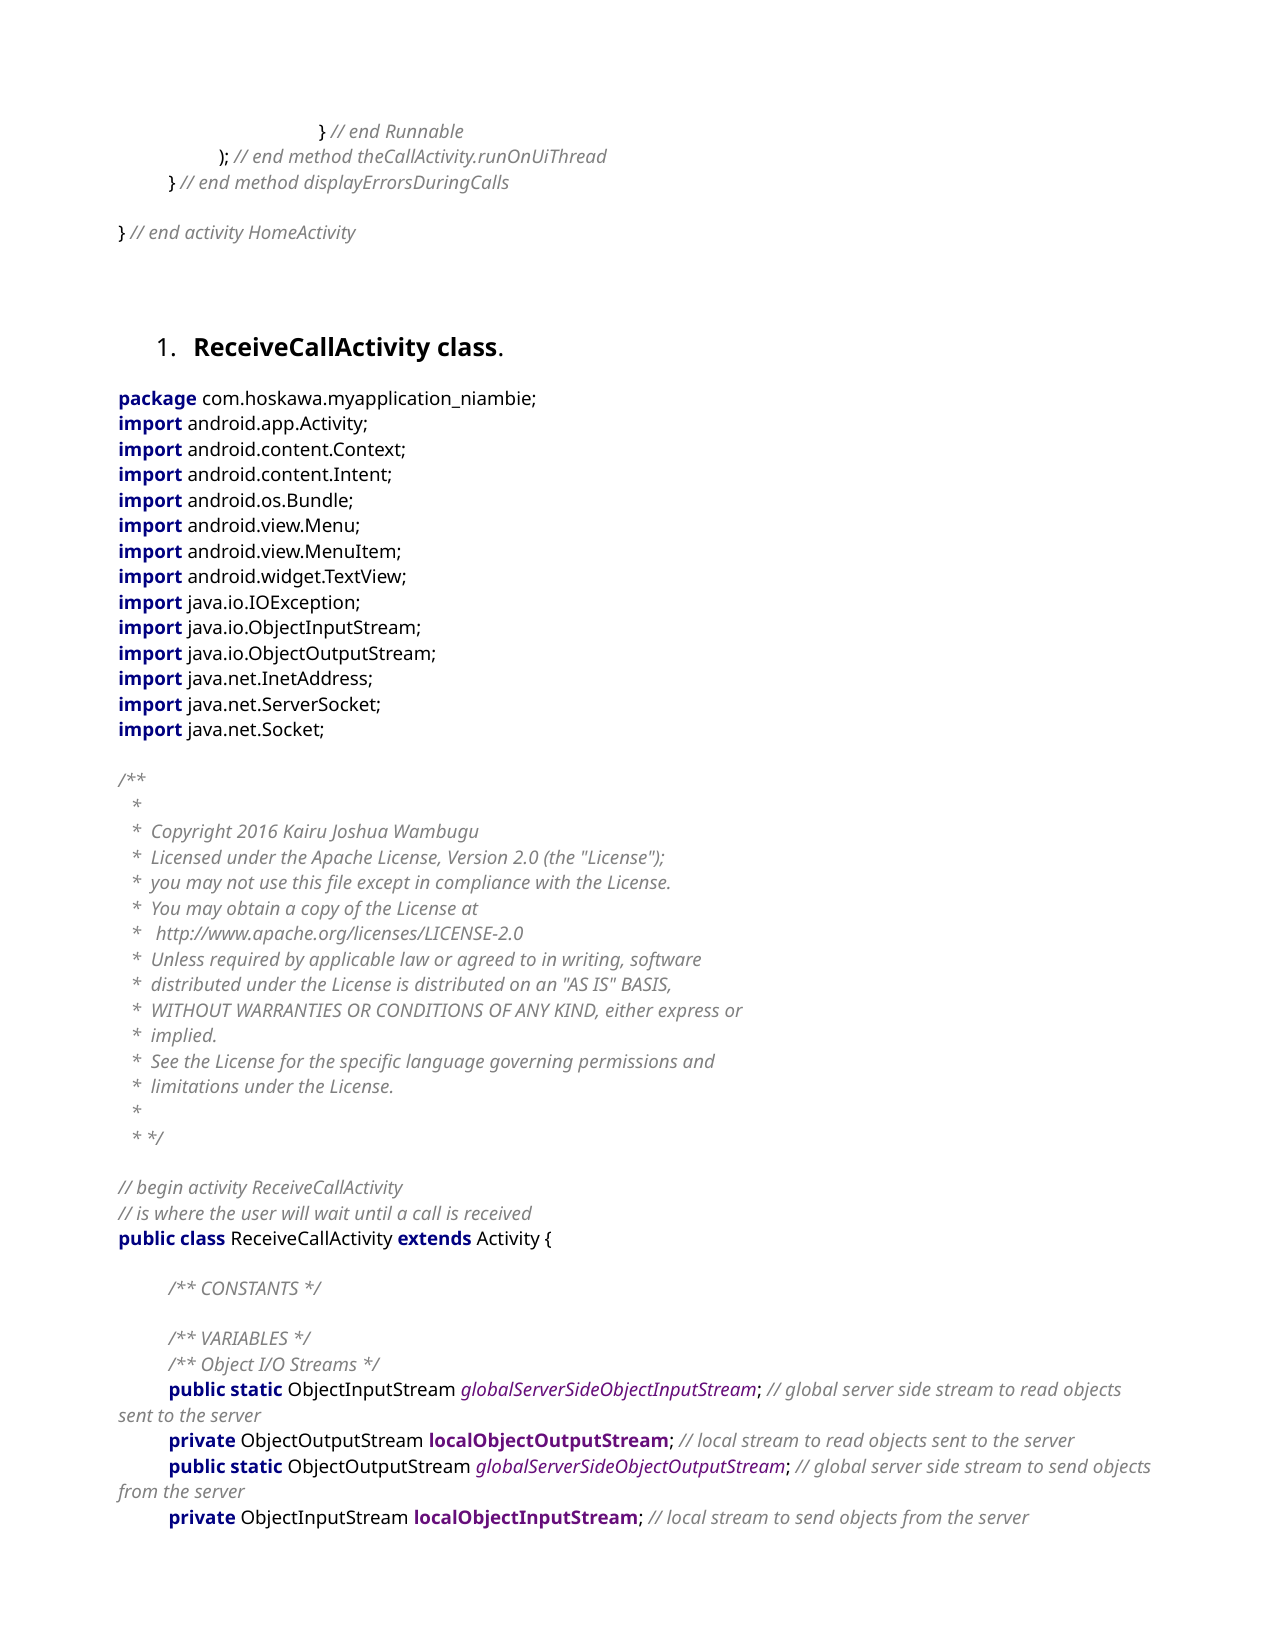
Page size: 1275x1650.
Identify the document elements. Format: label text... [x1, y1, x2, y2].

text ); // end method theCallActivity.runOnUiThread [118, 144, 1157, 169]
text * [118, 793, 1157, 819]
text import java.net.ServerSocket; [118, 691, 1157, 717]
text * limitations under the License. [118, 1074, 1157, 1099]
text // is where the user will wait until a call is received [118, 1200, 1157, 1226]
text import java.io.ObjectOutputStream; [118, 640, 1157, 666]
text package com.hoskawa.myapplication_niambie; [118, 385, 1157, 410]
text /** Object I/O Streams */ [118, 1351, 1157, 1376]
text * You may obtain a copy of the License at [118, 895, 1157, 921]
text public static ObjectInputStream globalServerSideObjectInputStream; // global server side stream to read objects sent to the server [118, 1376, 1157, 1427]
text /** VARIABLES */ [118, 1325, 1157, 1351]
text * distributed under the License is distributed on an "AS IS" BASIS, [118, 972, 1157, 997]
text import android.content.Context; [118, 436, 1157, 461]
text * Copyright 2016 Kairu Joshua Wambugu [118, 819, 1157, 844]
text * */ [118, 1125, 1157, 1150]
text * [118, 1099, 1157, 1125]
text /** [118, 768, 1157, 793]
text import android.app.Activity; [118, 410, 1157, 436]
text } // end method displayErrorsDuringCalls [118, 169, 1157, 195]
list ReceiveCallActivity class. [156, 329, 1157, 363]
text import java.net.Socket; [118, 717, 1157, 742]
text private ObjectInputStream localObjectInputStream; // local stream to send objects from the server [118, 1504, 1157, 1529]
text * Licensed under the Apache License, Version 2.0 (the "License"); [118, 844, 1157, 870]
text } // end Runnable [118, 118, 1157, 144]
text * See the License for the specific language governing permissions and [118, 1048, 1157, 1074]
text * Unless required by applicable law or agreed to in writing, software [118, 946, 1157, 972]
text private ObjectOutputStream localObjectOutputStream; // local stream to read objects sent to the server [118, 1427, 1157, 1453]
text import android.widget.TextView; [118, 563, 1157, 589]
text * http://www.apache.org/licenses/LICENSE-2.0 [118, 921, 1157, 946]
text public static ObjectOutputStream globalServerSideObjectOutputStream; // global server side stream to send objects from the server [118, 1453, 1157, 1504]
text public class ReceiveCallActivity extends Activity { [118, 1226, 1157, 1251]
text /** CONSTANTS */ [118, 1276, 1157, 1301]
text import android.content.Intent; [118, 461, 1157, 487]
text } // end activity HomeActivity [118, 219, 1157, 244]
text import java.io.IOException; [118, 589, 1157, 614]
text * WITHOUT WARRANTIES OR CONDITIONS OF ANY KIND, either express or [118, 997, 1157, 1023]
text import android.os.Bundle; [118, 487, 1157, 512]
text * you may not use this file except in compliance with the License. [118, 870, 1157, 895]
text // begin activity ReceiveCallActivity [118, 1175, 1157, 1200]
text * implied. [118, 1023, 1157, 1048]
text import java.net.InetAddress; [118, 666, 1157, 691]
text import java.io.ObjectInputStream; [118, 614, 1157, 640]
text import android.view.Menu; [118, 512, 1157, 538]
text import android.view.MenuItem; [118, 538, 1157, 563]
